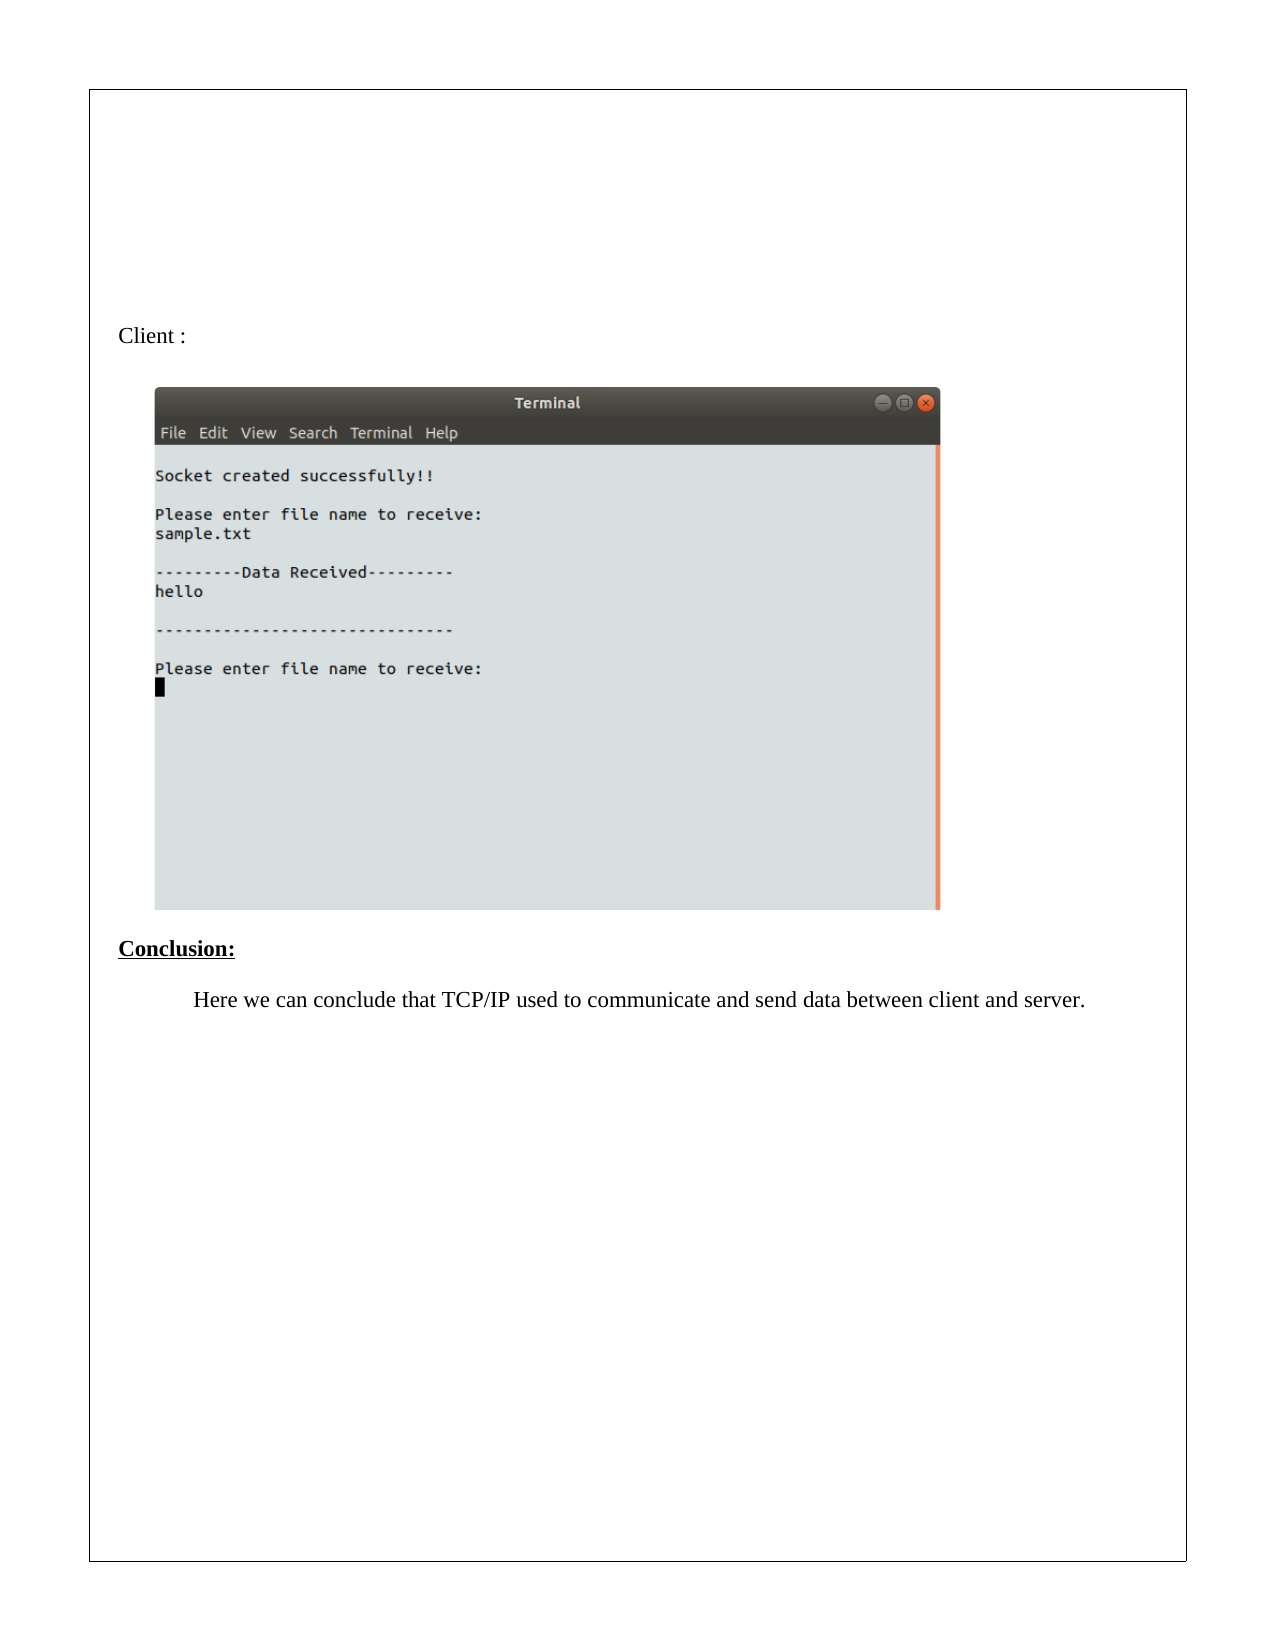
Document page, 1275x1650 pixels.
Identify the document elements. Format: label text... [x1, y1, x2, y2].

picture [154, 387, 941, 910]
text Client : [118, 322, 1157, 349]
text Here we can conclude that TCP/IP used to communicate and send data between client and server. [118, 986, 1157, 1012]
text Conclusion: [118, 935, 1157, 961]
